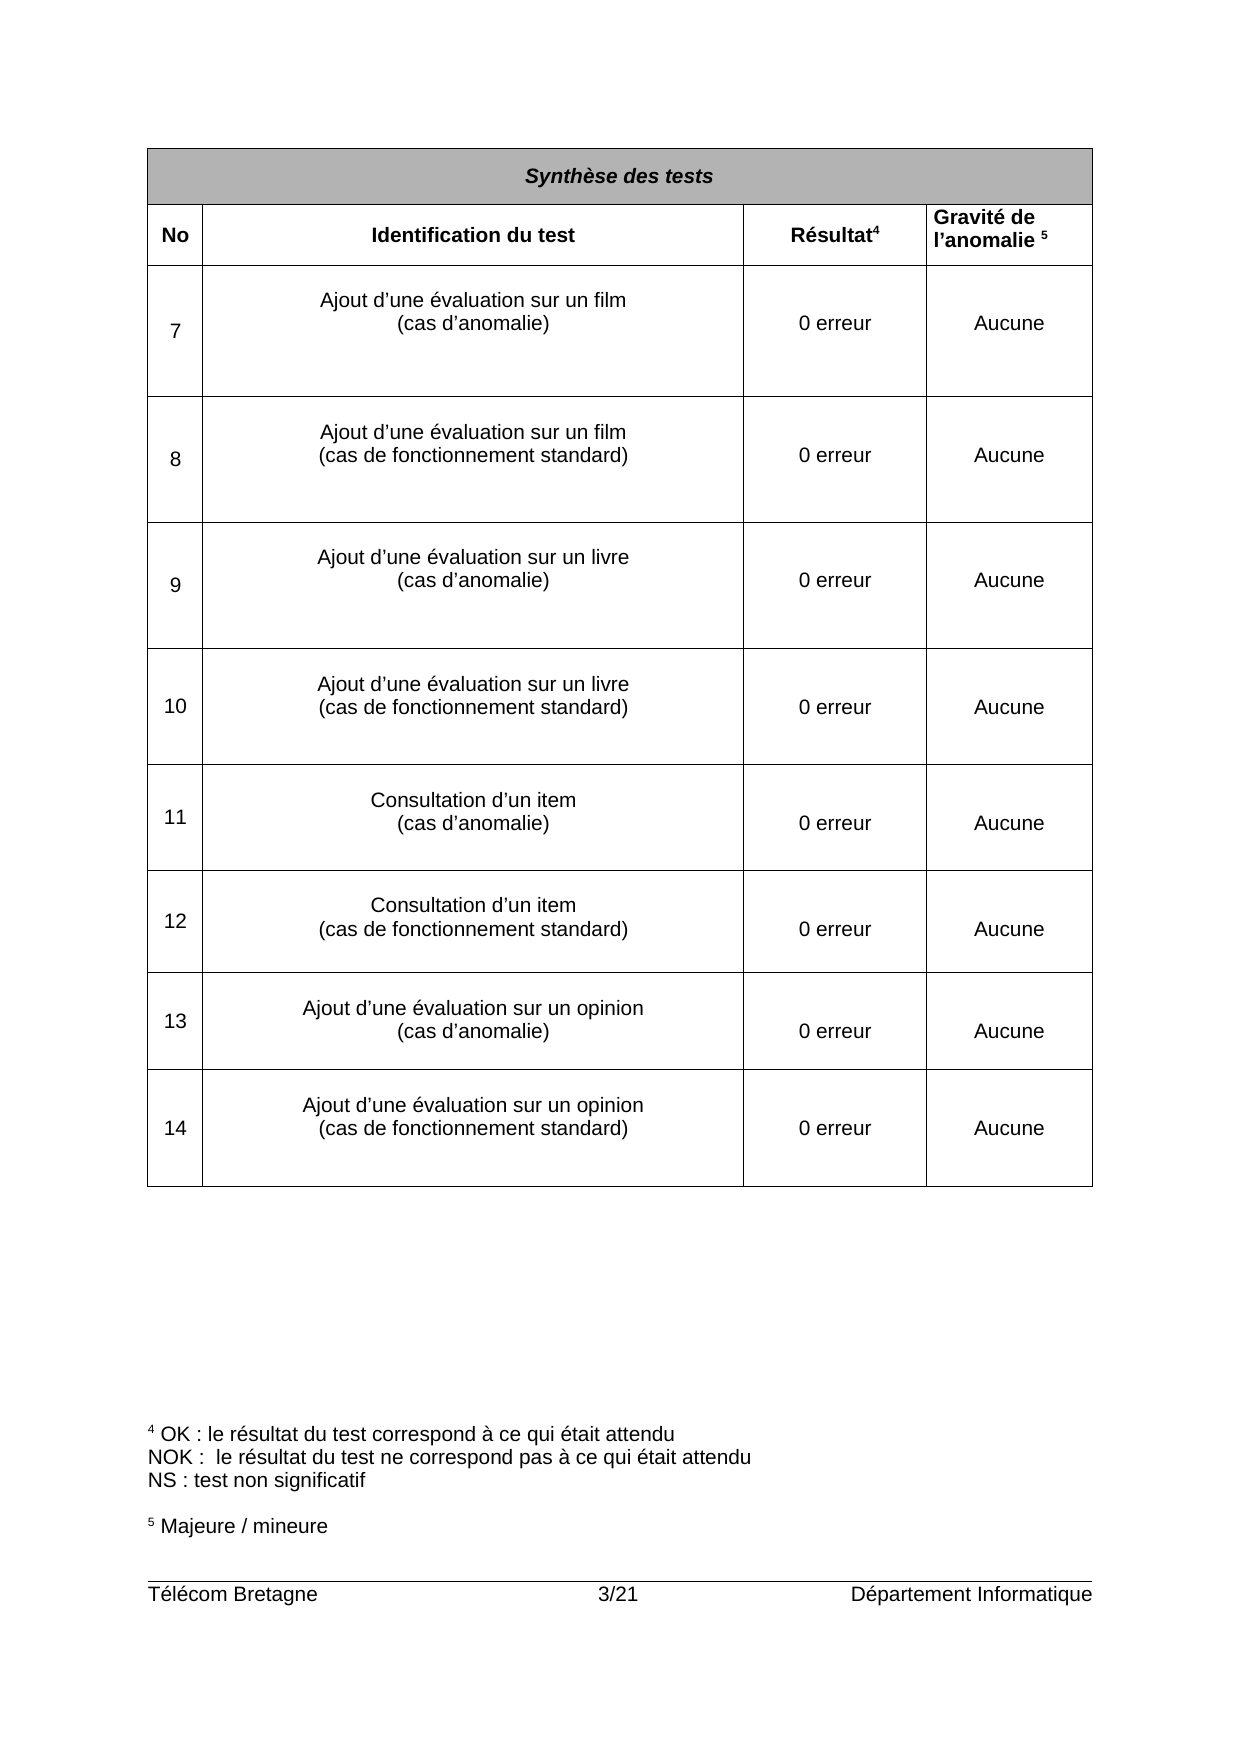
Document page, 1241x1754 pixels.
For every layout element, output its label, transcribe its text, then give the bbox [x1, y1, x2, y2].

table_cell Aucune [927, 523, 1092, 648]
table_cell 12 [148, 871, 202, 972]
table_cell Gravité de l’anomalie [927, 205, 1092, 264]
table_cell Aucune [927, 397, 1092, 522]
table_cell Aucune [927, 1070, 1092, 1186]
table_cell Ajout d’une évaluation sur un opinion (cas de fonctionnement standard) [203, 1070, 743, 1186]
table_cell Résultat [744, 205, 926, 264]
table_cell Identification du test [203, 205, 743, 264]
table_cell Consultation d’un item (cas de fonctionnement standard) [203, 871, 743, 972]
table_cell Ajout d’une évaluation sur un film (cas d’anomalie) [203, 266, 743, 396]
table_cell Ajout d’une évaluation sur un livre (cas d’anomalie) [203, 523, 743, 648]
table_cell No [148, 205, 202, 264]
table_cell 0 erreur [744, 397, 926, 522]
table_cell 0 erreur [744, 1070, 926, 1186]
table_cell 0 erreur [744, 973, 926, 1069]
table_cell Consultation d’un item (cas d’anomalie) [203, 765, 743, 870]
table_cell 0 erreur [744, 765, 926, 870]
table_cell 9 [148, 523, 202, 648]
table_cell Aucune [927, 649, 1092, 764]
table_header Synthèse des tests [148, 149, 1092, 204]
table_cell Aucune [927, 765, 1092, 870]
table_cell Ajout d’une évaluation sur un opinion (cas d’anomalie) [203, 973, 743, 1069]
table_cell 11 [148, 765, 202, 870]
table_cell 0 erreur [744, 649, 926, 764]
table_cell 7 [148, 266, 202, 396]
table_cell 14 [148, 1070, 202, 1186]
table_cell Aucune [927, 266, 1092, 396]
table_cell 10 [148, 649, 202, 764]
table_cell Ajout d’une évaluation sur un film (cas de fonctionnement standard) [203, 397, 743, 522]
table_cell 13 [148, 973, 202, 1069]
table_cell 8 [148, 397, 202, 522]
table_cell 0 erreur [744, 523, 926, 648]
table_cell 0 erreur [744, 266, 926, 396]
table_cell Aucune [927, 973, 1092, 1069]
table_cell 0 erreur [744, 871, 926, 972]
table_cell Aucune [927, 871, 1092, 972]
table_cell Ajout d’une évaluation sur un livre (cas de fonctionnement standard) [203, 649, 743, 764]
